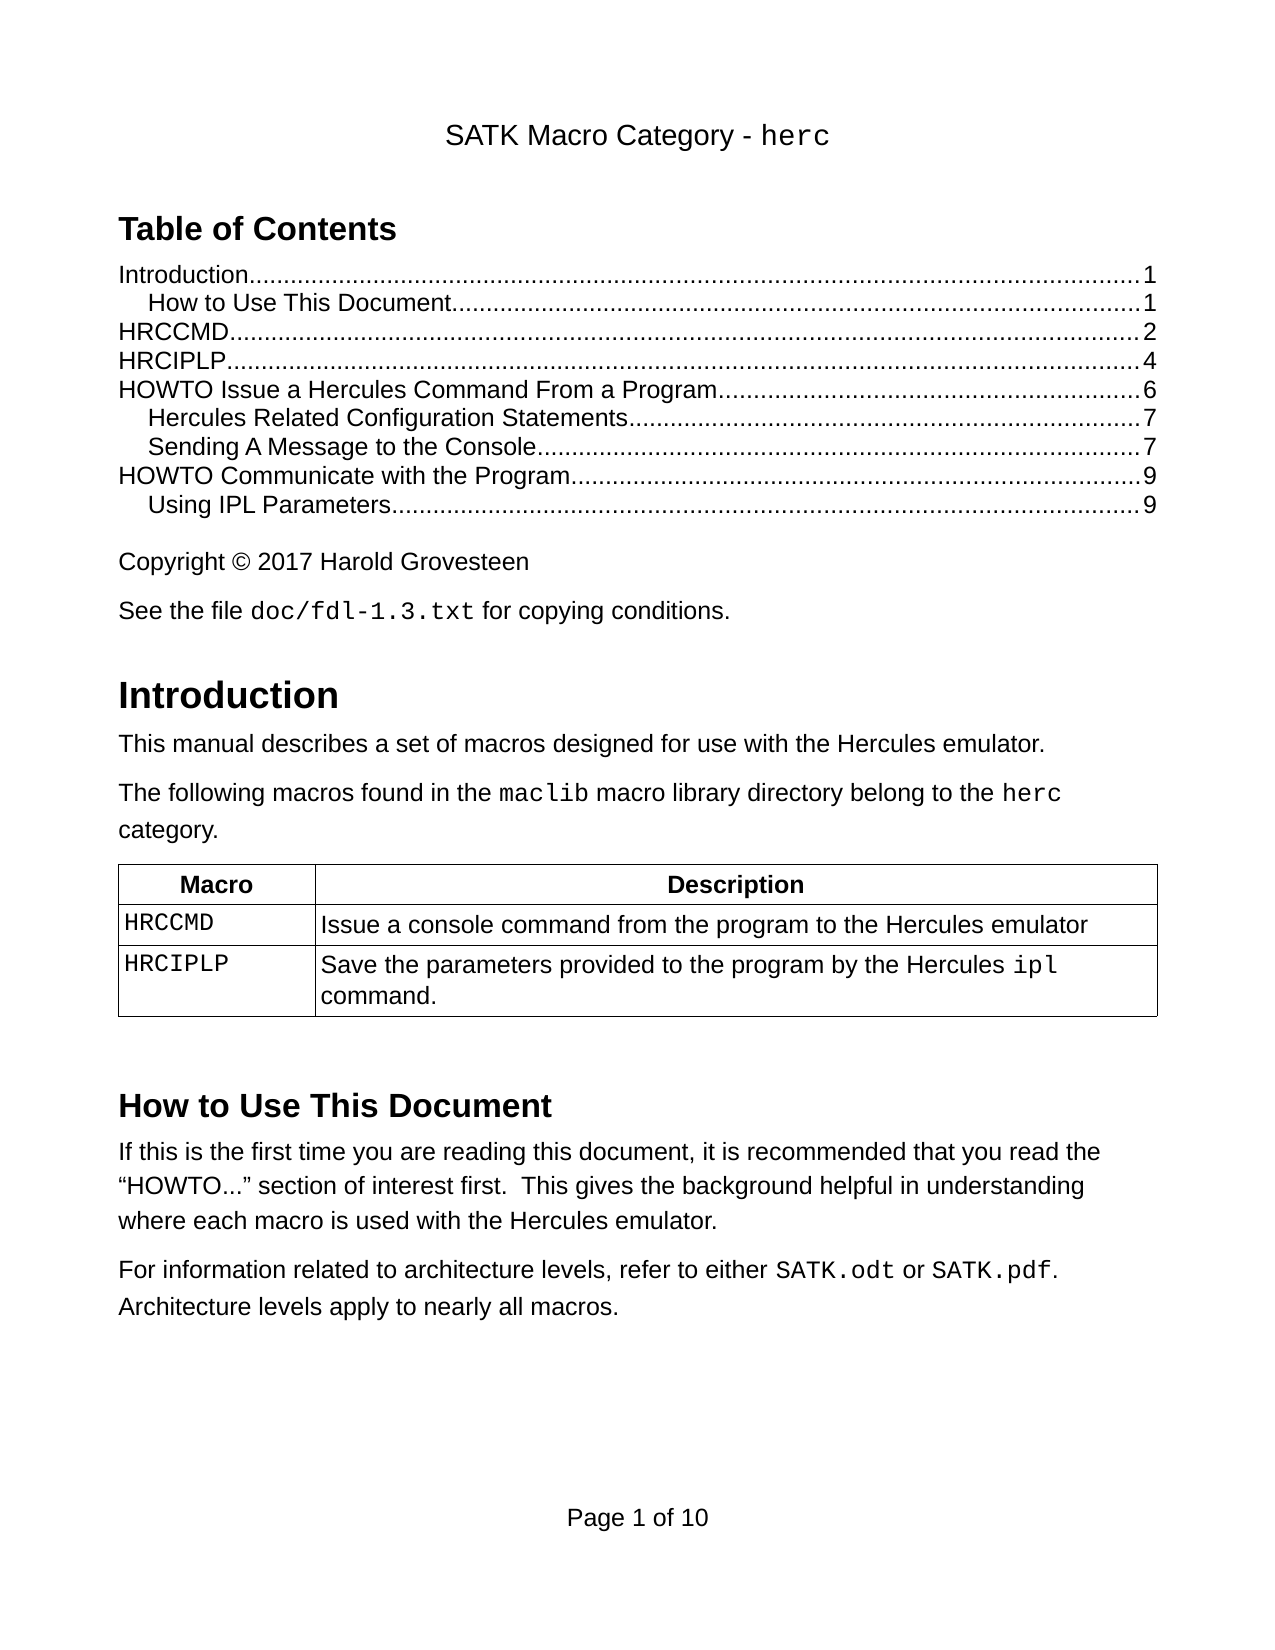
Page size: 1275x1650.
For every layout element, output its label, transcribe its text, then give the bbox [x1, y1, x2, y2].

subtitle Introduction [118, 673, 1157, 717]
table_cell HRCCMD [119, 905, 315, 944]
table_header Macro [119, 865, 315, 904]
subtitle Table of Contents [118, 209, 1157, 247]
text Sending A Message to the Console 7 [148, 432, 1157, 461]
text The following macros found in the maclib macro library directory belong to the herc category. [118, 778, 1157, 843]
text HOWTO Issue a Hercules Command From a Program 6 [118, 375, 1157, 403]
text Using IPL Parameters 9 [148, 490, 1157, 518]
text How to Use This Document 1 [148, 288, 1157, 317]
text For information related to architecture levels, refer to either SATK.odt or SATK.pdf. Architecture levels apply to nearly all macros. [118, 1255, 1157, 1320]
text Hercules Related Configuration Statements 7 [148, 403, 1157, 432]
text HRCCMD 2 [118, 317, 1157, 346]
text HRCIPLP 4 [118, 346, 1157, 375]
text This manual describes a set of macros designed for use with the Hercules emulator. [118, 729, 1157, 758]
text HOWTO Communicate with the Program 9 [118, 461, 1157, 490]
text See the file doc/fdl-1.3.txt for copying conditions. [118, 596, 1157, 627]
table_header Description [316, 865, 1157, 904]
table_cell Save the parameters provided to the program by the Hercules ipl command. [316, 946, 1157, 1016]
table_cell HRCIPLP [119, 946, 315, 1016]
subtitle How to Use This Document [118, 1086, 1157, 1124]
text Copyright © 2017 Harold Grovesteen [118, 547, 1157, 576]
text Introduction 1 [118, 260, 1157, 288]
text If this is the first time you are reading this document, it is recommended that you read the “HOWTO...” section of interest first. This gives the background helpful in understanding where each macro is used with the Hercules emulator. [118, 1137, 1157, 1234]
table_cell Issue a console command from the program to the Hercules emulator [316, 905, 1157, 944]
